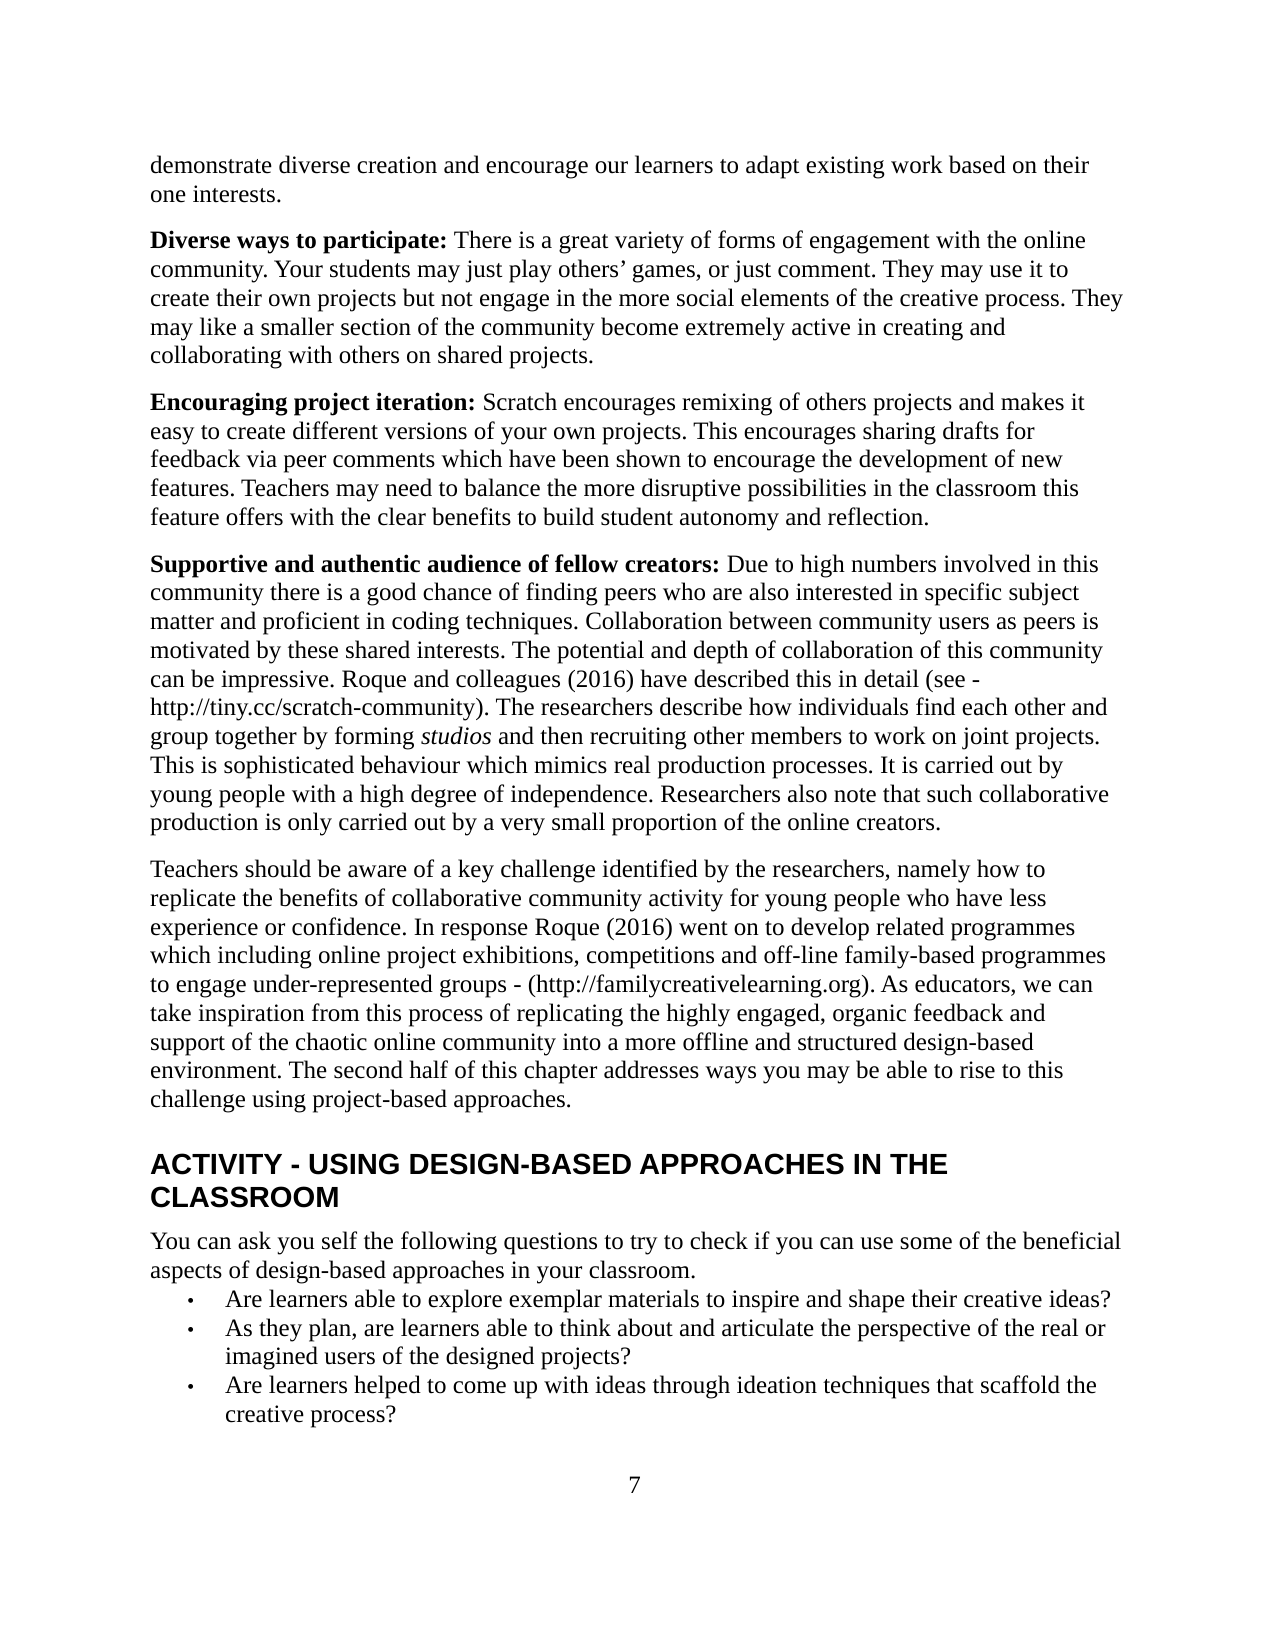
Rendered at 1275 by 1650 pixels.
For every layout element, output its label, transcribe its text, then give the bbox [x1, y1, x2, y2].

text Encouraging project iteration: Scratch encourages remixing of others projects and makes it easy to create different versions of your own projects. This encourages sharing drafts for feedback via peer comments which have been shown to encourage the development of new features. Teachers may need to balance the more disruptive possibilities in the classroom this feature offers with the clear benefits to build student autonomy and reflection. [150, 387, 1125, 531]
list Are learners able to explore exemplar materials to inspire and shape their creative ideas? [187, 1284, 1125, 1313]
text Supportive and authentic audience of fellow creators: Due to high numbers involved in this community there is a good chance of finding peers who are also interested in specific subject matter and proficient in coding techniques. Collaboration between community users as peers is motivated by these shared interests. The potential and depth of collaboration of this community can be impressive. Roque and colleagues (2016) have described this in detail (see - http://tiny.cc/scratch-community). The researchers describe how individuals find each other and group together by forming studios and then recruiting other members to work on joint projects. This is sophisticated behaviour which mimics real production processes. It is carried out by young people with a high degree of independence. Researchers also note that such collaborative production is only carried out by a very small proportion of the online creators. [150, 549, 1125, 836]
text demonstrate diverse creation and encourage our learners to adapt existing work based on their one interests. [150, 150, 1125, 207]
list As they plan, are learners able to think about and articulate the perspective of the real or imagined users of the designed projects? [187, 1313, 1125, 1370]
text Teachers should be aware of a key challenge identified by the researchers, namely how to replicate the benefits of collaborative community activity for young people who have less experience or confidence. In response Roque (2016) went on to develop related programmes which including online project exhibitions, competitions and off-line family-based programmes to engage under-represented groups - (http://familycreativelearning.org). As educators, we can take inspiration from this process of replicating the highly engaged, organic feedback and support of the chaotic online community into a more offline and structured design-based environment. The second half of this chapter addresses ways you may be able to rise to this challenge using project-based approaches. [150, 854, 1125, 1113]
text Diverse ways to participate: There is a great variety of forms of engagement with the online community. Your students may just play others’ games, or just comment. They may use it to create their own projects but not engage in the more social elements of the creative process. They may like a smaller section of the community become extremely active in creating and collaborating with others on shared projects. [150, 225, 1125, 369]
text You can ask you self the following questions to try to check if you can use some of the beneficial aspects of design-based approaches in your classroom. [150, 1226, 1125, 1284]
subtitle ACTIVITY - USING DESIGN-BASED APPROACHES IN THE CLASSROOM [150, 1147, 1125, 1214]
list Are learners helped to come up with ideas through ideation techniques that scaffold the creative process? [187, 1370, 1125, 1428]
